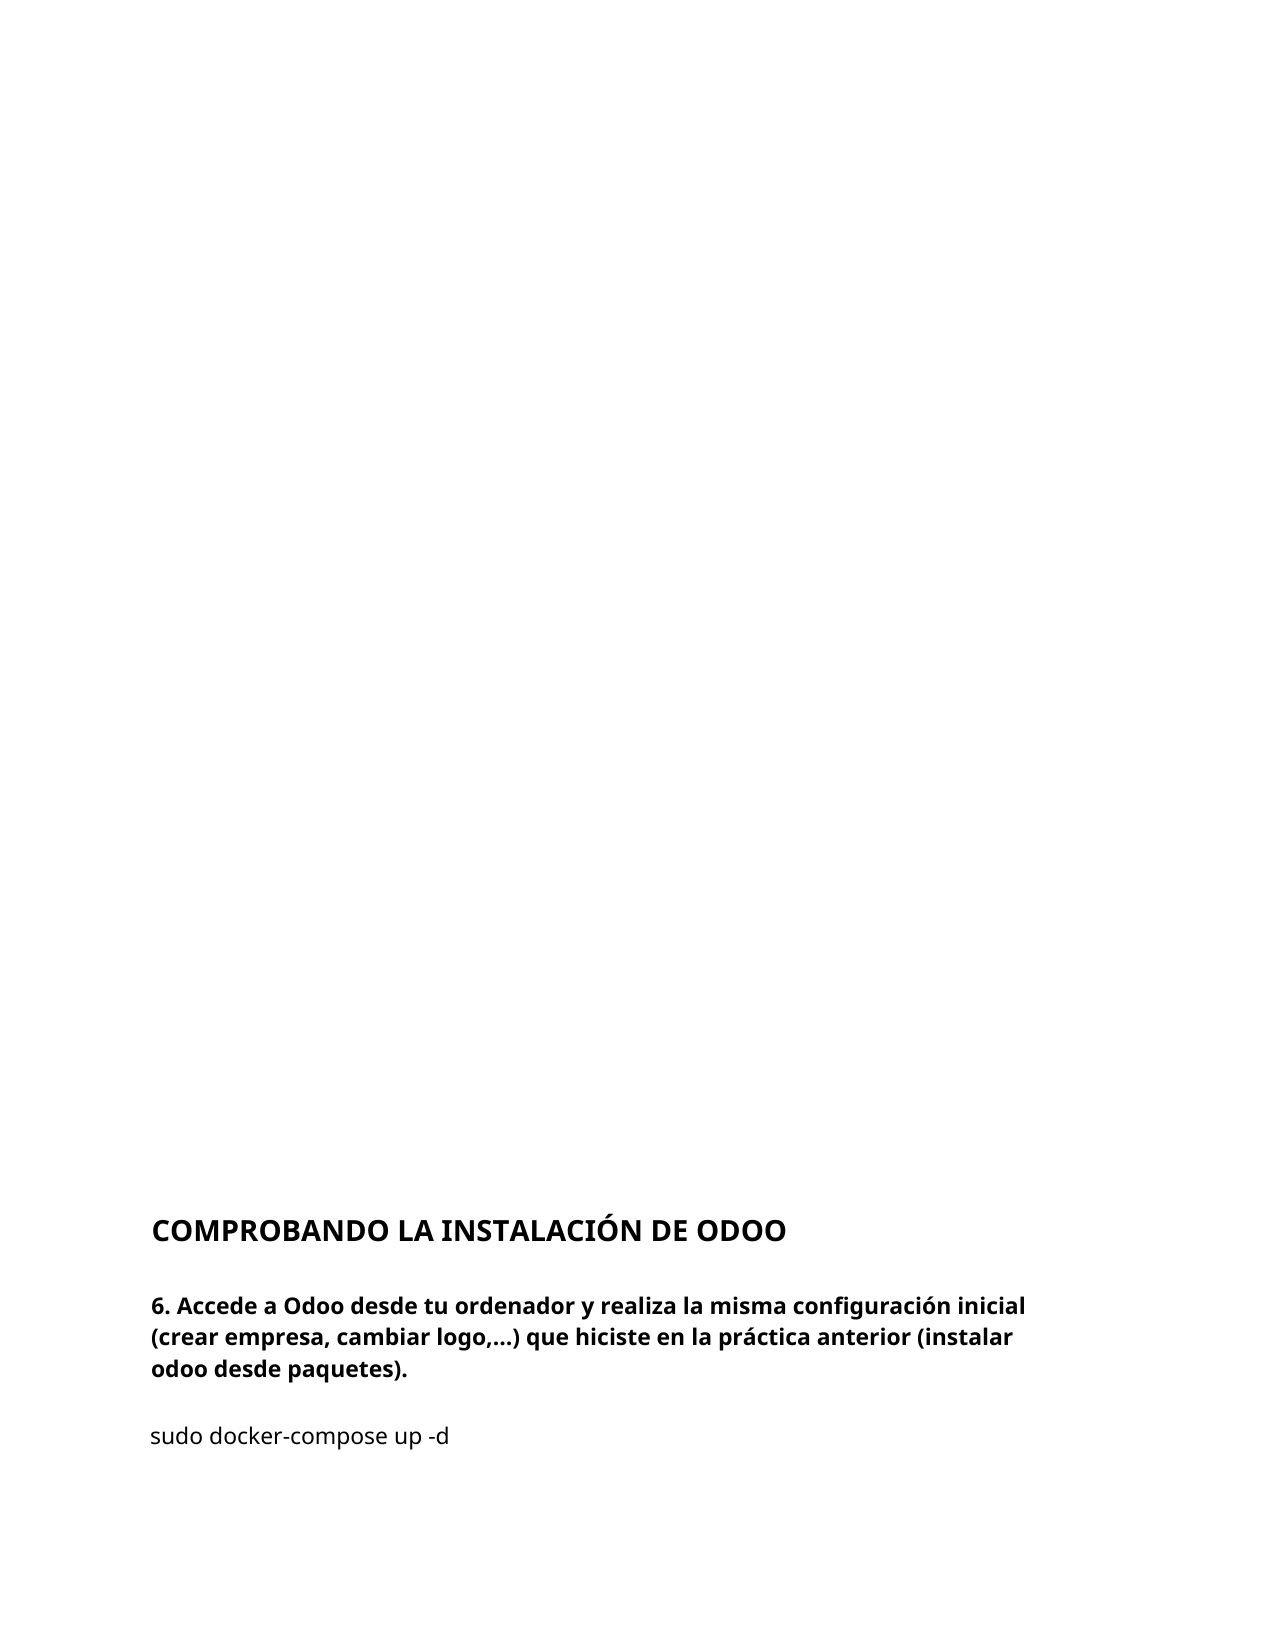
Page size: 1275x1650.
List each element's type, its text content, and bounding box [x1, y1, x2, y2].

text 6. Accede a Odoo desde tu ordenador y realiza la misma configuración inicial (crear empresa, cambiar logo,…) que hiciste en la práctica anterior (instalar odoo desde paquetes). [151, 1290, 1066, 1384]
text sudo docker-compose up -d [150, 1420, 1128, 1451]
text COMPROBANDO LA INSTALACIÓN DE ODOO [151, 1211, 1128, 1250]
